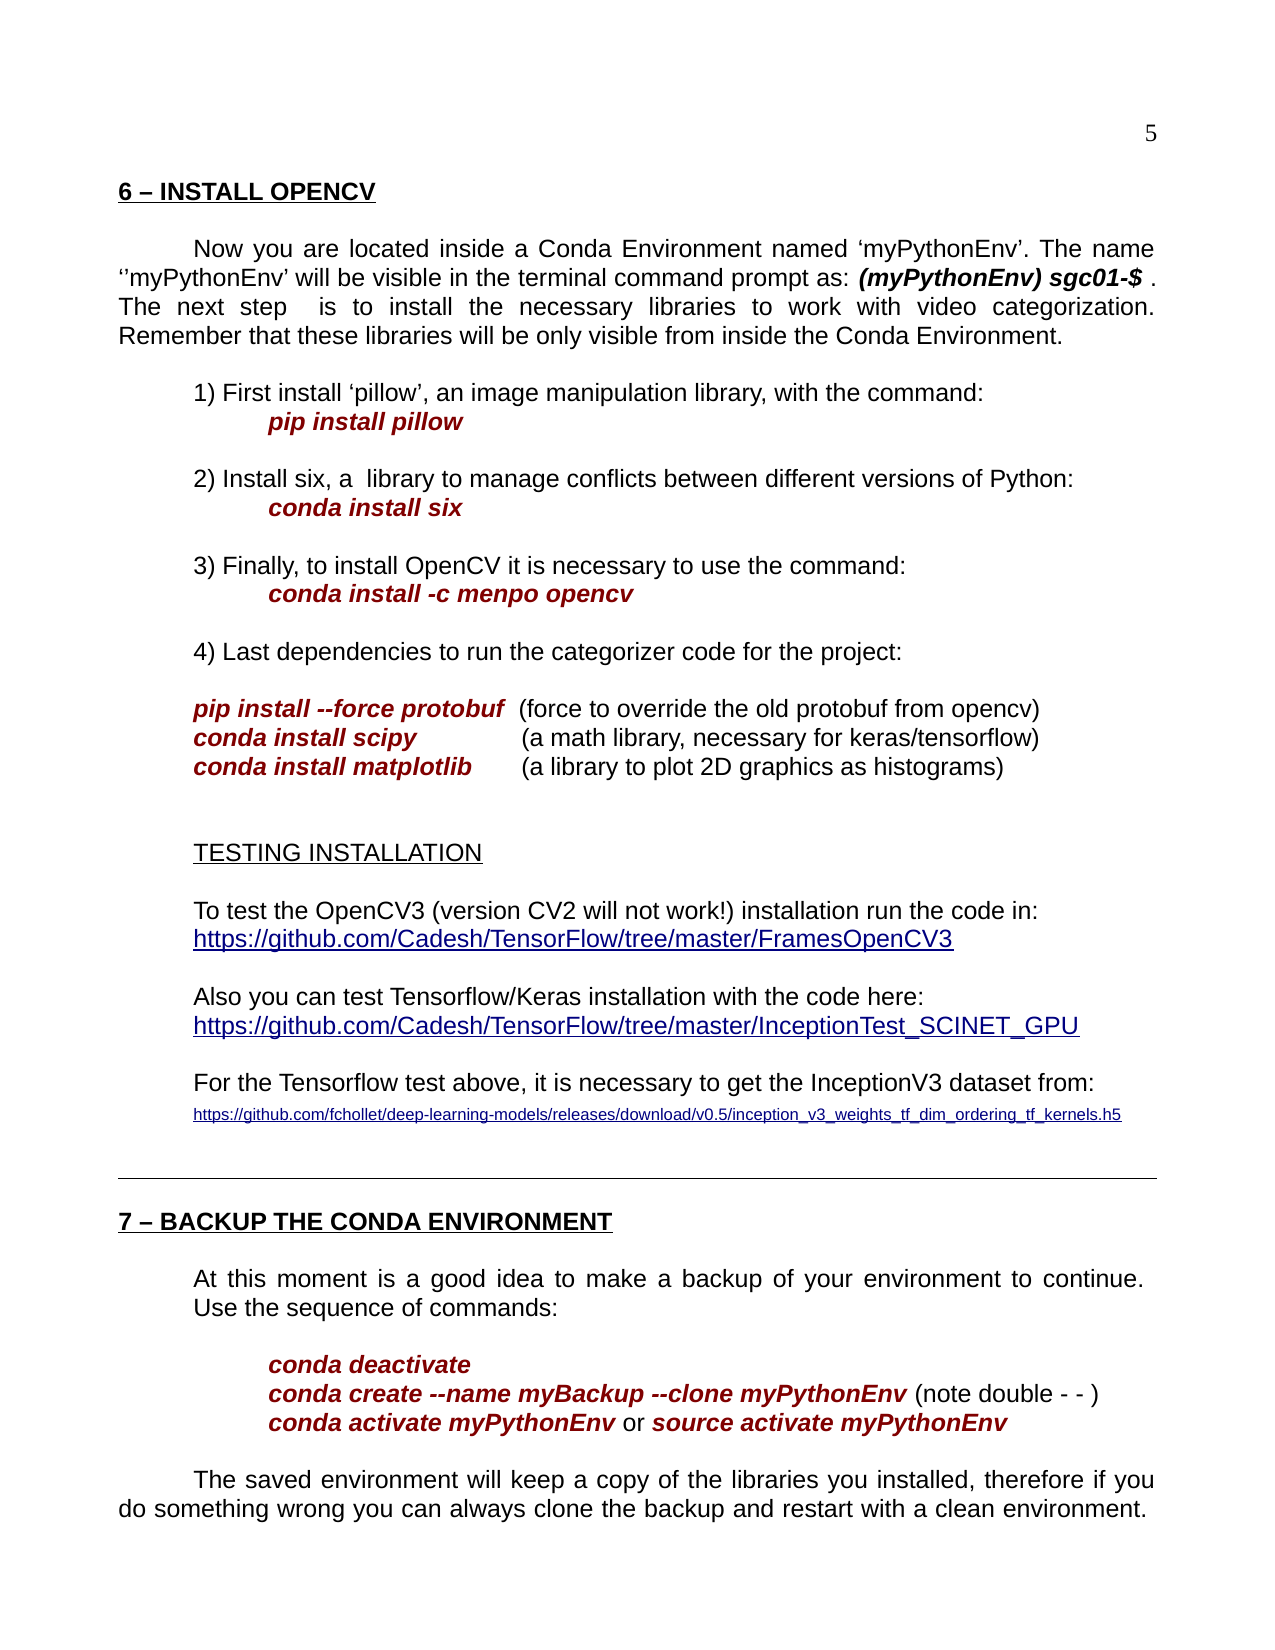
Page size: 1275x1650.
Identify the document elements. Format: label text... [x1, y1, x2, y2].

text conda activate myPythonEnv or source activate myPythonEnv [118, 1408, 1157, 1437]
text TESTING INSTALLATION [118, 838, 1157, 867]
text Also you can test Tensorflow/Keras installation with the code here: [118, 982, 1157, 1011]
text The saved environment will keep a copy of the libraries you installed, therefore if you do something wrong you can always clone the backup and restart with a clean environment. [118, 1466, 1157, 1523]
text https://github.com/fchollet/deep-learning-models/releases/download/v0.5/inception_v3_weights_tf_dim_ordering_tf_kernels.h5 [118, 1097, 1157, 1126]
text For the Tensorflow test above, it is necessary to get the InceptionV3 dataset from: [118, 1068, 1157, 1097]
text https://github.com/Cadesh/TensorFlow/tree/master/InceptionTest_SCINET_GPU [118, 1011, 1157, 1039]
text 4) Last dependencies to run the categorizer code for the project: [118, 637, 1157, 666]
text 1) First install ‘pillow’, an image manipulation library, with the command: [118, 378, 1157, 407]
text 6 – INSTALL OPENCV [118, 177, 1157, 206]
text conda install matplotlib (a library to plot 2D graphics as histograms) [118, 752, 1157, 781]
text At this moment is a good idea to make a backup of your environment to continue. Use the sequence of commands: [118, 1264, 1157, 1322]
text conda create --name myBackup --clone myPythonEnv (note double - - ) [118, 1379, 1157, 1408]
text conda install -c menpo opencv [118, 579, 1157, 608]
text Now you are located inside a Conda Environment named ‘myPythonEnv’. The name ‘’myPythonEnv’ will be visible in the terminal command prompt as: (myPythonEnv) sgc01-$ . The next step is to install the necessary libraries to work with video categorization. Remember that these libraries will be only visible from inside the Conda Environment. [118, 234, 1157, 349]
text pip install pillow [118, 407, 1157, 436]
text To test the OpenCV3 (version CV2 will not work!) installation run the code in: [118, 896, 1157, 924]
text pip install --force protobuf (force to override the old protobuf from opencv) [118, 694, 1157, 723]
text 7 – BACKUP THE CONDA ENVIRONMENT [118, 1207, 1157, 1236]
text https://github.com/Cadesh/TensorFlow/tree/master/FramesOpenCV3 [118, 924, 1157, 953]
text 3) Finally, to install OpenCV it is necessary to use the command: [118, 551, 1157, 579]
text 2) Install six, a library to manage conflicts between different versions of Python: [118, 464, 1157, 493]
text conda install scipy (a math library, necessary for keras/tensorflow) [118, 723, 1157, 752]
text conda install six [118, 493, 1157, 522]
text conda deactivate [118, 1351, 1157, 1379]
